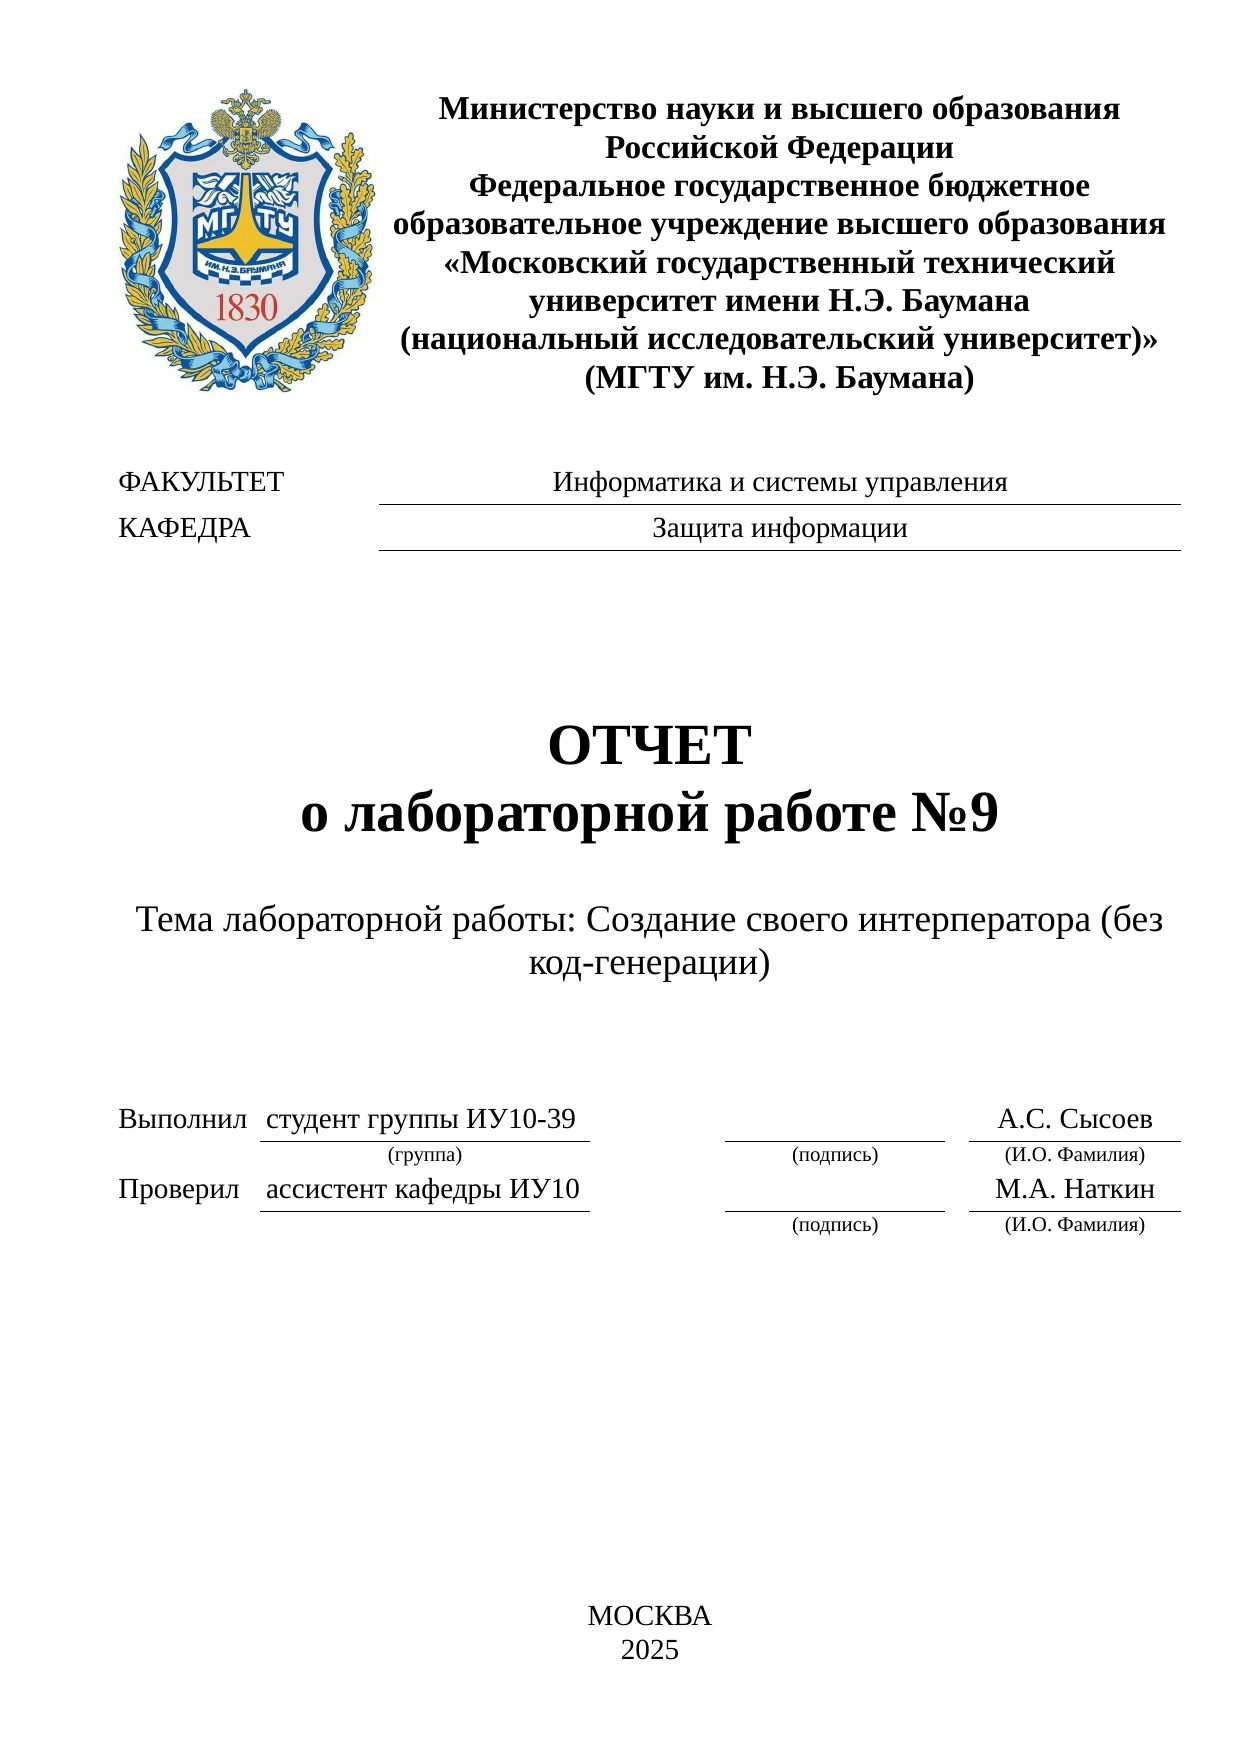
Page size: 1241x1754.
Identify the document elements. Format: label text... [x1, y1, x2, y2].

table_header студент группы ИУ10-39 [260, 1096, 589, 1141]
table_header Информатика и системы управления [379, 459, 1181, 504]
table_cell (подпись) [725, 1142, 945, 1166]
table_header [725, 1096, 945, 1141]
table_header [945, 1096, 969, 1141]
table_cell [118, 1141, 260, 1166]
subtitle Тема лабораторной работы: Создание своего интерператора (без код-генерации) [118, 896, 1181, 983]
table_cell [945, 1211, 969, 1236]
table_cell М.А. Наткин [969, 1166, 1181, 1211]
table_cell (подпись) [725, 1212, 945, 1236]
table_header [590, 1096, 725, 1141]
title ОТЧЕТ о лабораторной работе №9 [118, 710, 1181, 844]
table_cell (группа) [260, 1142, 589, 1166]
table_cell (И.О. Фамилия) [969, 1142, 1181, 1166]
table_cell [725, 1166, 945, 1211]
table_header Выполнил [118, 1096, 260, 1141]
table_cell [945, 1166, 969, 1211]
table_header ФАКУЛЬТЕТ [118, 459, 379, 504]
table_cell (И.О. Фамилия) [969, 1212, 1181, 1236]
picture [118, 88, 376, 393]
table_cell КАФЕДРА [118, 504, 379, 550]
table_header А.С. Сысоев [969, 1096, 1181, 1141]
table_cell ассистент кафедры ИУ10 [260, 1166, 589, 1211]
table_cell Проверил [118, 1166, 260, 1211]
table_cell [260, 1212, 589, 1236]
table_cell [590, 1166, 725, 1211]
table_cell [945, 1141, 969, 1166]
table_cell [590, 1211, 725, 1236]
table_cell [590, 1141, 725, 1166]
table_cell Защита информации [379, 505, 1181, 550]
table_cell [118, 1211, 260, 1236]
